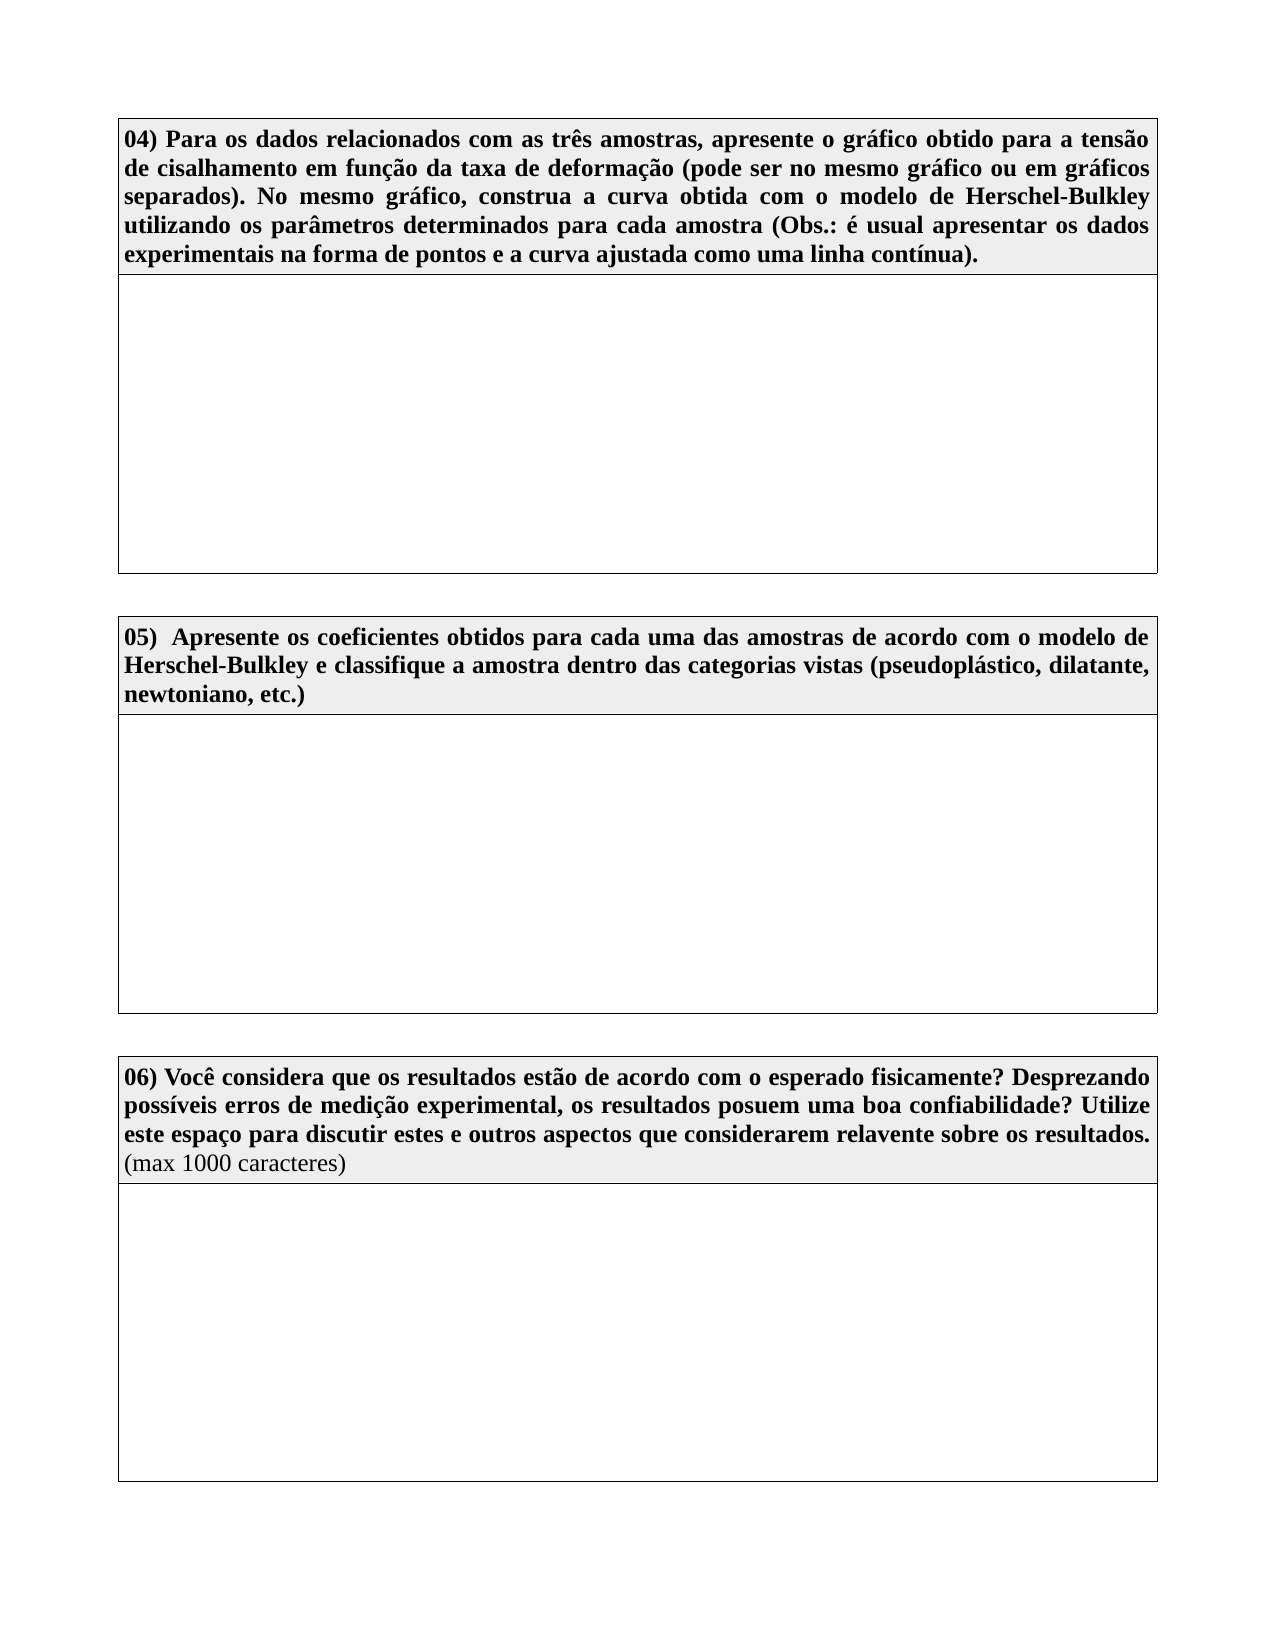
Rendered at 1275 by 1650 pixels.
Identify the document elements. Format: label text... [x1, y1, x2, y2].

table_header 06) Você considera que os resultados estão de acordo com o esperado fisicamente? Desprezando possíveis erros de medição experimental, os resultados posuem uma boa confiabilidade? Utilize este espaço para discutir estes e outros aspectos que considerarem relavente sobre os resultados. (max 1000 caracteres) [119, 1057, 1157, 1182]
table_cell [119, 275, 1157, 572]
table_cell [119, 1184, 1157, 1481]
table_header 04) Para os dados relacionados com as três amostras, apresente o gráfico obtido para a tensão de cisalhamento em função da taxa de deformação (pode ser no mesmo gráfico ou em gráficos separados). No mesmo gráfico, construa a curva obtida com o modelo de Herschel-Bulkley utilizando os parâmetros determinados para cada amostra (Obs.: é usual apresentar os dados experimentais na forma de pontos e a curva ajustada como uma linha contínua). [119, 119, 1157, 273]
table_cell [119, 715, 1157, 1013]
table_header 05) Apresente os coeficientes obtidos para cada uma das amostras de acordo com o modelo de Herschel-Bulkley e classifique a amostra dentro das categorias vistas (pseudoplástico, dilatante, newtoniano, etc.) [119, 617, 1157, 713]
